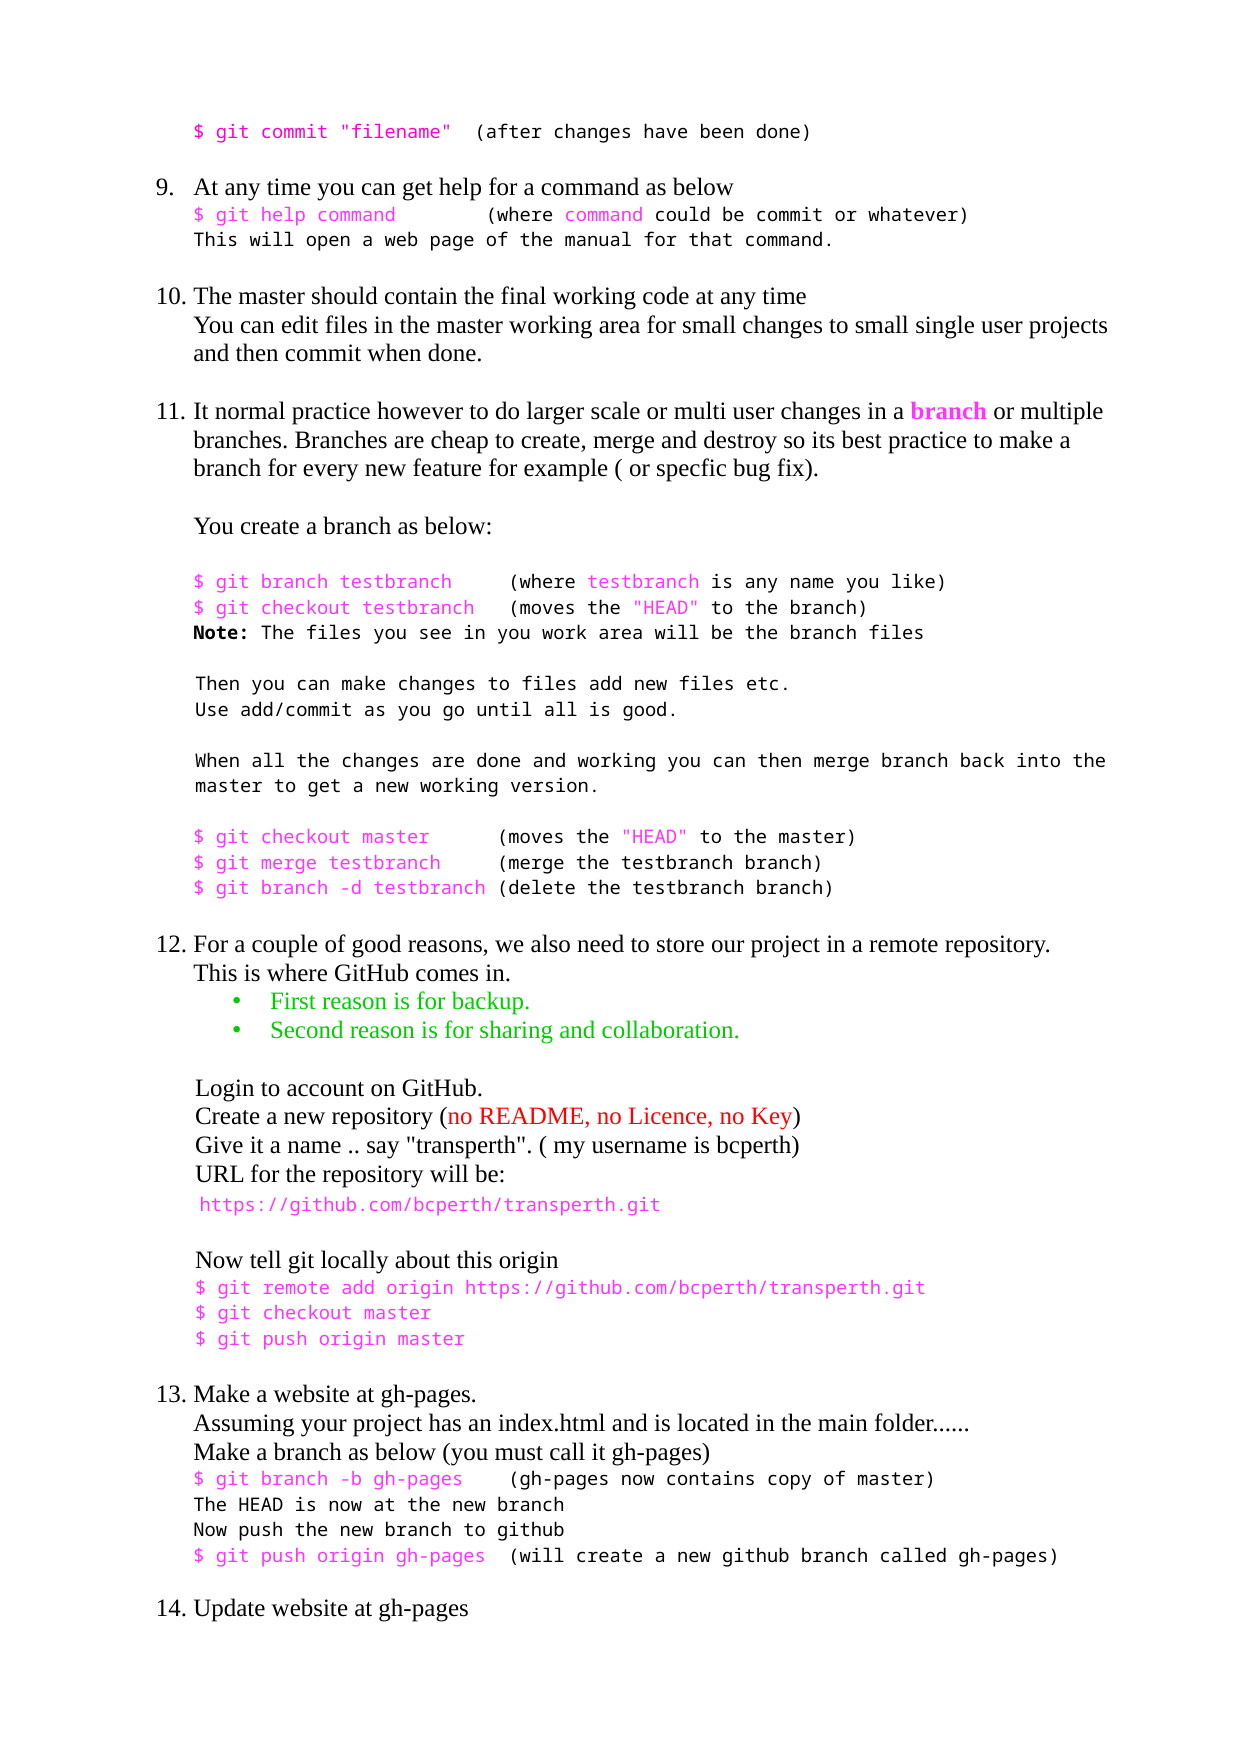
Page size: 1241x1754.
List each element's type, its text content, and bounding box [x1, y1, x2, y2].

list You can edit files in the master working area for small changes to small single user projects and then commit when done. [156, 310, 1122, 367]
list $ git merge testbranch (merge the testbranch branch) [156, 849, 1122, 875]
text When all the changes are done and working you can then merge branch back into the master to get a new working version. [195, 747, 1122, 798]
list The HEAD is now at the new branch [156, 1491, 1122, 1517]
list $ git branch testbranch (where testbranch is any name you like) [156, 568, 1122, 594]
text Use add/commit as you go until all is good. [195, 696, 1122, 722]
list $ git push origin gh-pages (will create a new github branch called gh-pages) [156, 1542, 1122, 1568]
text Create a new repository (no README, no Licence, no Key) [195, 1101, 1122, 1130]
list The master should contain the final working code at any time [156, 281, 1122, 310]
list It normal practice however to do larger scale or multi user changes in a branch or multiple branches. Branches are cheap to create, merge and destroy so its best practice to make a branch for every new feature for example ( or specfic bug fix). [156, 396, 1122, 482]
text Give it a name .. say "transperth". ( my username is bcperth) [195, 1130, 1122, 1159]
text Now tell git locally about this origin [195, 1245, 1122, 1274]
text $ git push origin master [195, 1325, 1122, 1351]
list Assuming your project has an index.html and is located in the main folder...... [156, 1408, 1122, 1437]
list For a couple of good reasons, we also need to store our project in a remote repository. [156, 929, 1122, 958]
text $ git checkout master [195, 1299, 1122, 1325]
text $ git remote add origin https://github.com/bcperth/transperth.git [195, 1274, 1122, 1299]
list At any time you can get help for a command as below [156, 172, 1122, 201]
list $ git help command (where command could be commit or whatever) [156, 201, 1122, 227]
list Note: The files you see in you work area will be the branch files [156, 619, 1122, 645]
list Update website at gh-pages [156, 1593, 1122, 1622]
list $ git checkout master (moves the "HEAD" to the master) [156, 824, 1122, 849]
list $ git commit "filename" (after changes have been done) [156, 118, 1122, 144]
text Login to account on GitHub. [195, 1073, 1122, 1101]
text URL for the repository will be: [195, 1159, 1122, 1188]
text Then you can make changes to files add new files etc. [195, 671, 1122, 696]
list Make a branch as below (you must call it gh-pages) [156, 1437, 1122, 1466]
list Make a website at gh-pages. [156, 1379, 1122, 1408]
list https://github.com/bcperth/transperth.git [156, 1188, 1122, 1216]
list Now push the new branch to github [156, 1517, 1122, 1542]
list $ git branch -b gh-pages (gh-pages now contains copy of master) [156, 1466, 1122, 1491]
list $ git branch -d testbranch (delete the testbranch branch) [156, 875, 1122, 900]
list This is where GitHub comes in. [156, 958, 1122, 986]
list This will open a web page of the manual for that command. [156, 227, 1122, 252]
list First reason is for backup. [232, 986, 1122, 1015]
list Second reason is for sharing and collaboration. [232, 1015, 1122, 1044]
text You create a branch as below: [193, 511, 1122, 540]
list $ git checkout testbranch (moves the "HEAD" to the branch) [156, 594, 1122, 619]
